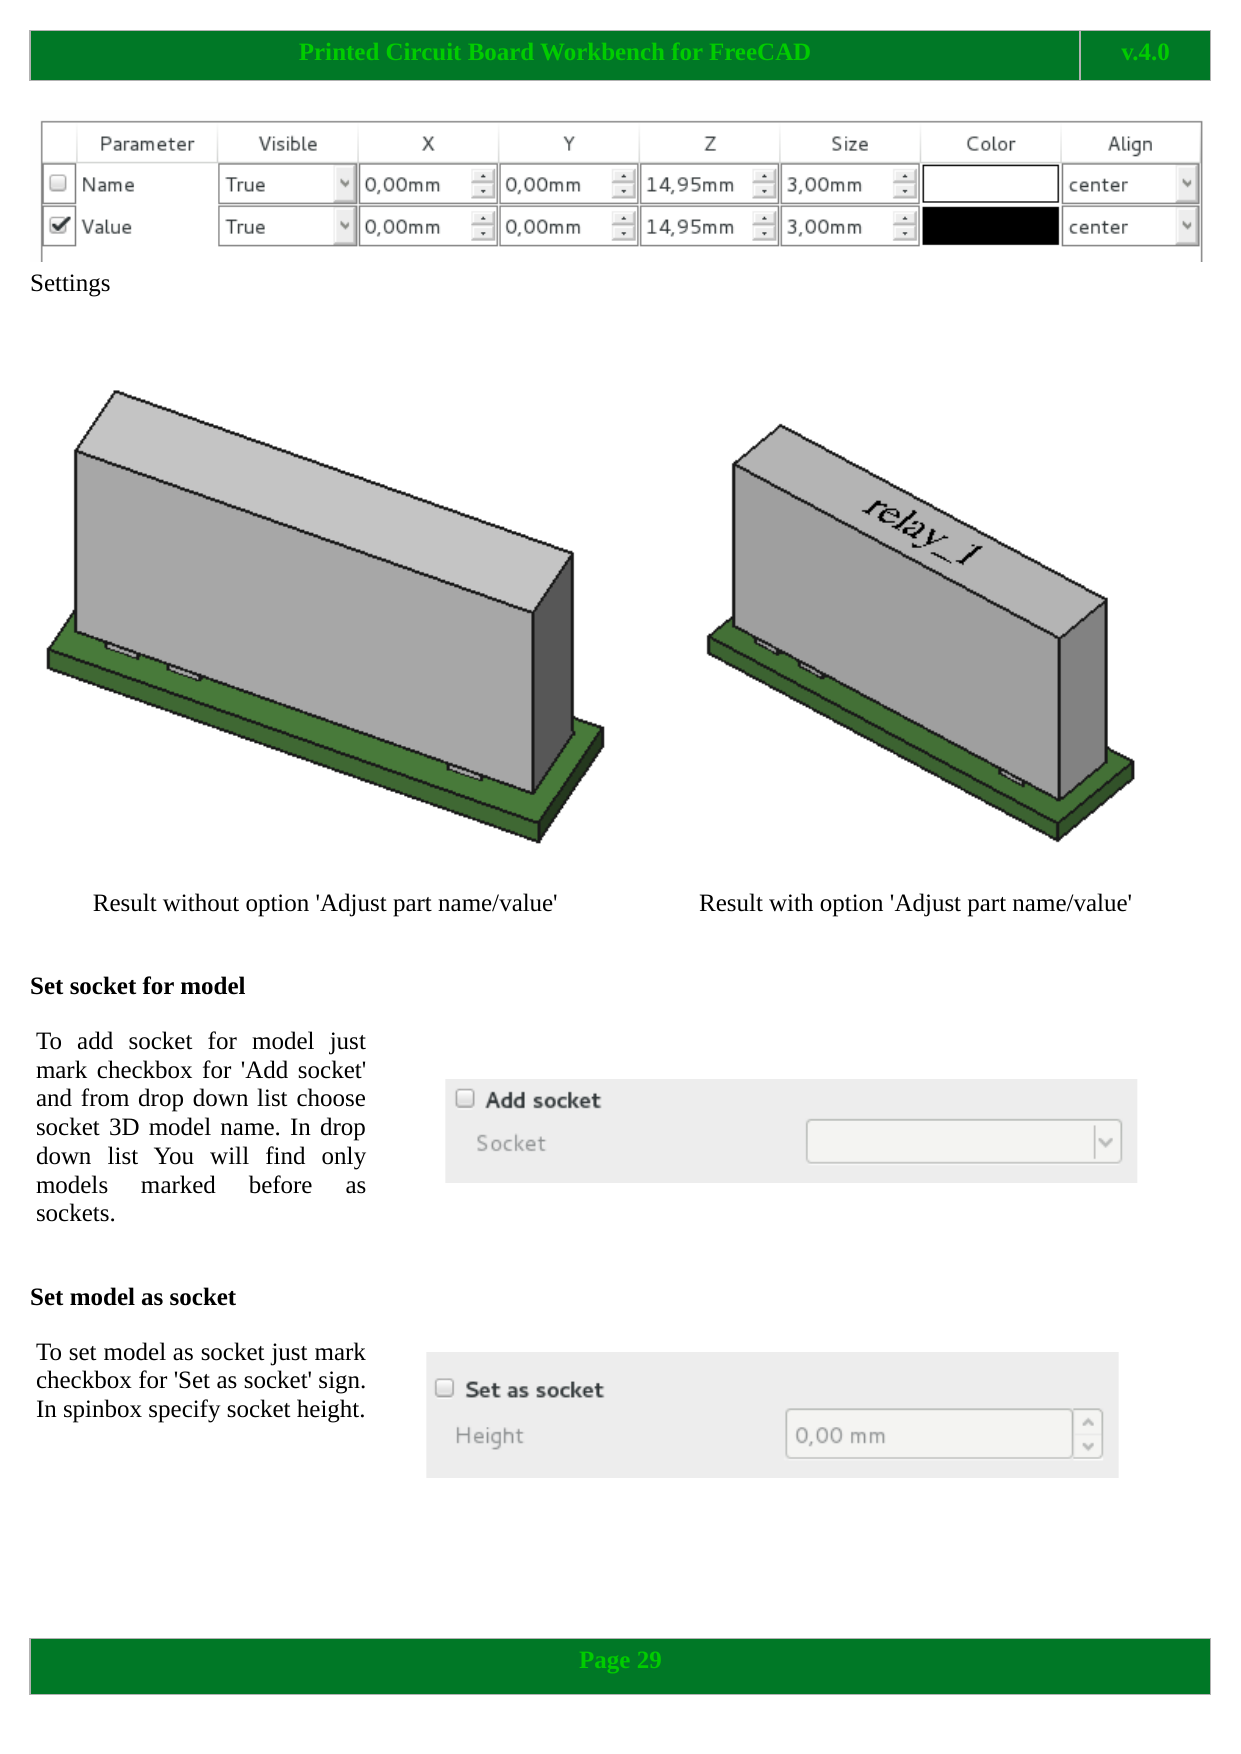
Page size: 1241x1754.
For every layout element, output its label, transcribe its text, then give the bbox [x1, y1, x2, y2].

table_header [620, 850, 1211, 882]
text Set socket for model [30, 971, 1211, 1000]
picture [445, 1079, 1138, 1183]
table_header [372, 1331, 1211, 1352]
table_header To set model as socket just mark checkbox for 'Set as socket' sign. In spinbox specify socket height. [30, 1331, 372, 1486]
table_cell Result with option 'Adjust part name/value' [620, 882, 1211, 922]
table_header [620, 366, 1211, 849]
picture [687, 415, 1144, 850]
table_cell Result without option 'Adjust part name/value' [30, 882, 620, 922]
picture [426, 1352, 1119, 1478]
table_header [30, 366, 620, 847]
table_header [372, 1478, 1211, 1486]
picture [35, 371, 615, 848]
table_header [1119, 1353, 1211, 1477]
picture [30, 110, 1211, 262]
table_header [372, 1353, 426, 1477]
table_header To add socket for model just mark checkbox for 'Add socket' and from drop down list choose socket 3D model name. In drop down list You will find only models marked before as sockets. [30, 1020, 372, 1233]
table_header [30, 848, 620, 882]
table_header [372, 1020, 1211, 1233]
text Set model as socket [30, 1282, 1211, 1311]
text Settings [30, 262, 1211, 296]
